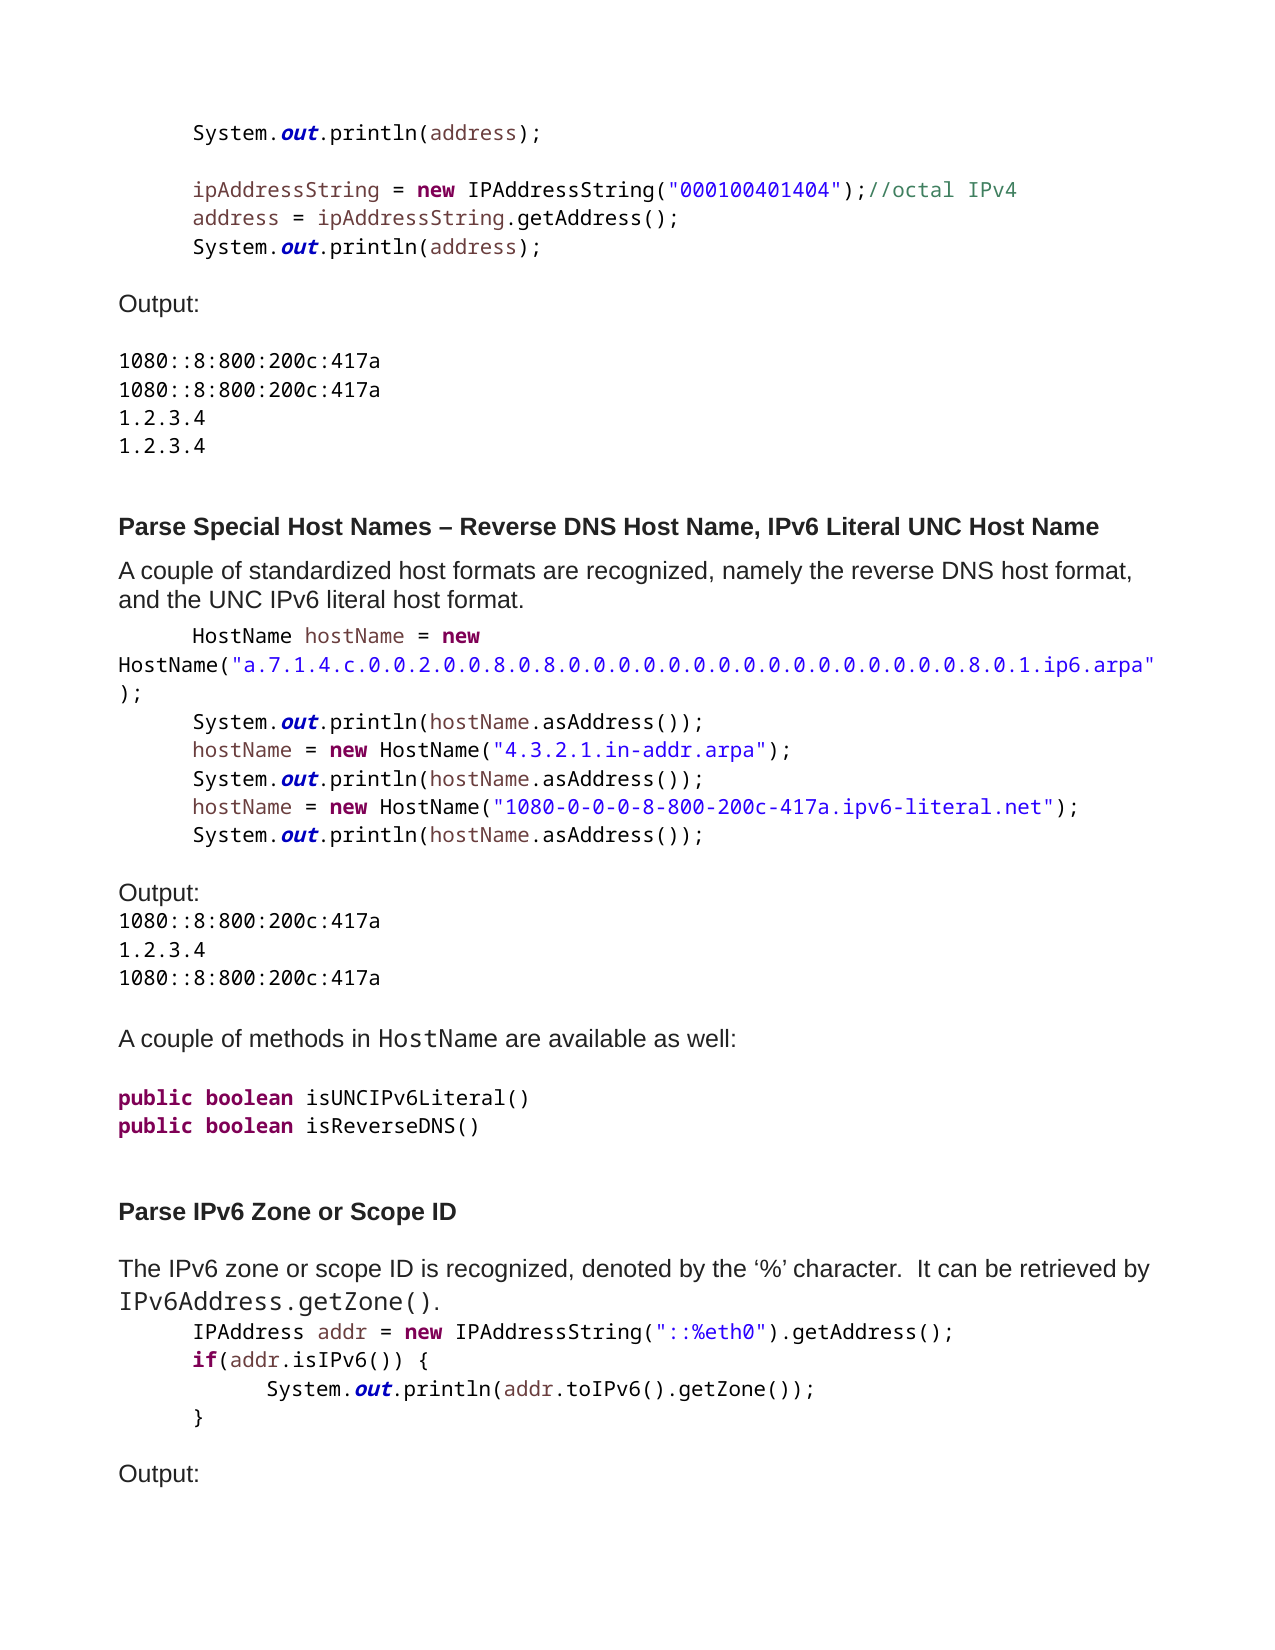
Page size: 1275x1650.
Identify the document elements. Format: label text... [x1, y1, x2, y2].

text 1080::8:800:200c:417a [118, 346, 1157, 375]
text IPAddress addr = new IPAddressString("::%eth0").getAddress(); [118, 1317, 1157, 1346]
text Output: [118, 878, 1157, 907]
text The IPv6 zone or scope ID is recognized, denoted by the ‘%’ character. It can be retrieved by IPv6Address.getZone(). [118, 1254, 1157, 1317]
text 1.2.3.4 1080::8:800:200c:417a [118, 935, 1157, 992]
text Output: [118, 289, 1157, 317]
text System.out.println(hostName.asAddress()); [118, 707, 1157, 735]
text address = ipAddressString.getAddress(); [118, 203, 1157, 232]
text hostName = new HostName("4.3.2.1.in-addr.arpa"); [118, 735, 1157, 764]
text A couple of methods in HostName are available as well: [118, 1020, 1157, 1054]
text hostName = new HostName("1080-0-0-0-8-800-200c-417a.ipv6-literal.net"); System.out.println(hostName.asAddress()); [192, 792, 1157, 878]
text public boolean isUNCIPv6Literal() public boolean isReverseDNS() [118, 1083, 1157, 1140]
text Parse IPv6 Zone or Scope ID [118, 1197, 1157, 1254]
text ipAddressString = new IPAddressString("000100401404");//octal IPv4 [118, 175, 1157, 203]
text System.out.println(address); [118, 118, 1157, 147]
text System.out.println(addr.toIPv6().getZone()); [118, 1374, 1157, 1402]
text } [118, 1402, 1157, 1431]
text 1080::8:800:200c:417a [118, 907, 1157, 935]
text if(addr.isIPv6()) { [118, 1346, 1157, 1374]
text 1.2.3.4 1.2.3.4 [118, 403, 1157, 460]
text System.out.println(address); [192, 232, 1157, 260]
text System.out.println(hostName.asAddress()); [118, 764, 1157, 792]
text Parse Special Host Names – Reverse DNS Host Name, IPv6 Literal UNC Host Name [118, 512, 1157, 541]
text HostName hostName = new HostName("a.7.1.4.c.0.0.2.0.0.8.0.8.0.0.0.0.0.0.0.0.0.0.0.0.0.0.0.0.8.0.1.ip6.arpa"); [118, 622, 1157, 707]
text 1080::8:800:200c:417a [118, 375, 1157, 403]
text A couple of standardized host formats are recognized, namely the reverse DNS host format, and the UNC IPv6 literal host format. [118, 556, 1157, 614]
text Output: [118, 1459, 1157, 1488]
